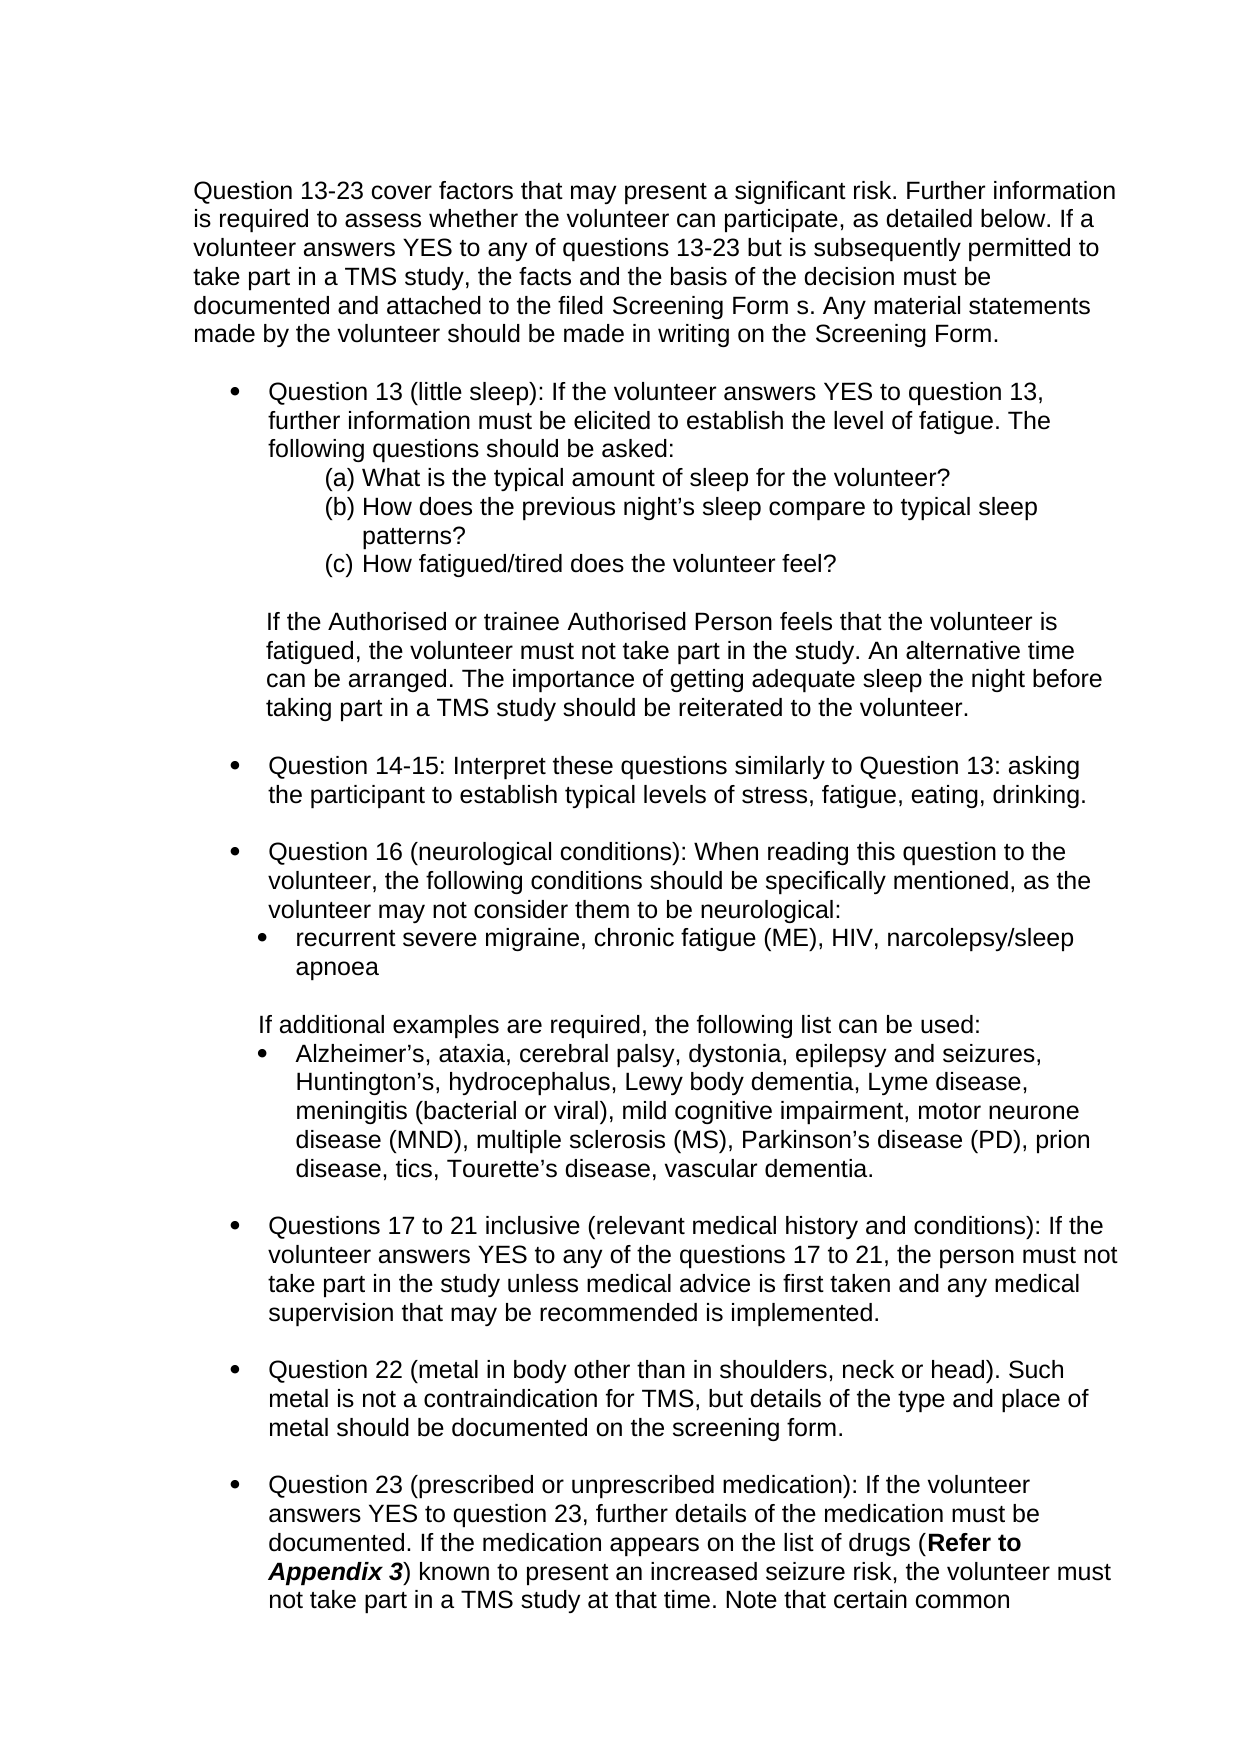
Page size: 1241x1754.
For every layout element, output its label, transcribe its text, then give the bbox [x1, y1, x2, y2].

list Question 13-23 cover factors that may present a significant risk. Further information is required to assess whether the volunteer can participate, as detailed below. If a volunteer answers YES to any of questions 13-23 but is subsequently permitted to take part in a TMS study, the facts and the basis of the decision must be documented and attached to the filed Screening Form s. Any material statements made by the volunteer should be made in writing on the Screening Form. [193, 176, 1122, 348]
list How does the previous night’s sleep compare to typical sleep patterns? [324, 492, 1122, 549]
list Question 16 (neurological conditions): When reading this question to the volunteer, the following conditions should be specifically mentioned, as the volunteer may not consider them to be neurological: [231, 837, 1122, 923]
list How fatigued/tired does the volunteer feel? [324, 549, 1122, 578]
list Question 13 (little sleep): If the volunteer answers YES to question 13, further information must be elicited to establish the level of fatigue. The following questions should be asked: [231, 377, 1122, 463]
list Questions 17 to 21 inclusive (relevant medical history and conditions): If the volunteer answers YES to any of the questions 17 to 21, the person must not take part in the study unless medical advice is first taken and any medical supervision that may be recommended is implemented. [231, 1211, 1122, 1326]
list Question 14-15: Interpret these questions similarly to Question 13: asking the participant to establish typical levels of stress, fatigue, eating, drinking. [231, 751, 1122, 808]
list recurrent severe migraine, chronic fatigue (ME), HIV, narcolepsy/sleep apnoea [258, 923, 1122, 981]
list If the Authorised or trainee Authorised Person feels that the volunteer is fatigued, the volunteer must not take part in the study. An alternative time can be arranged. The importance of getting adequate sleep the night before taking part in a TMS study should be reiterated to the volunteer. [266, 607, 1122, 722]
list If additional examples are required, the following list can be used: [258, 1010, 1122, 1038]
list Question 22 (metal in body other than in shoulders, neck or head). Such metal is not a contraindication for TMS, but details of the type and place of metal should be documented on the screening form. [231, 1355, 1122, 1441]
list What is the typical amount of sleep for the volunteer? [324, 463, 1122, 492]
list Alzheimer’s, ataxia, cerebral palsy, dystonia, epilepsy and seizures, Huntington’s, hydrocephalus, Lewy body dementia, Lyme disease, meningitis (bacterial or viral), mild cognitive impairment, motor neurone disease (MND), multiple sclerosis (MS), Parkinson’s disease (PD), prion disease, tics, Tourette’s disease, vascular dementia. [258, 1038, 1122, 1182]
list Question 23 (prescribed or unprescribed medication): If the volunteer answers YES to question 23, further details of the medication must be documented. If the medication appears on the list of drugs (Refer to Appendix 3) known to present an increased seizure risk, the volunteer must not take part in a TMS study at that time. Note that certain common [231, 1470, 1122, 1614]
